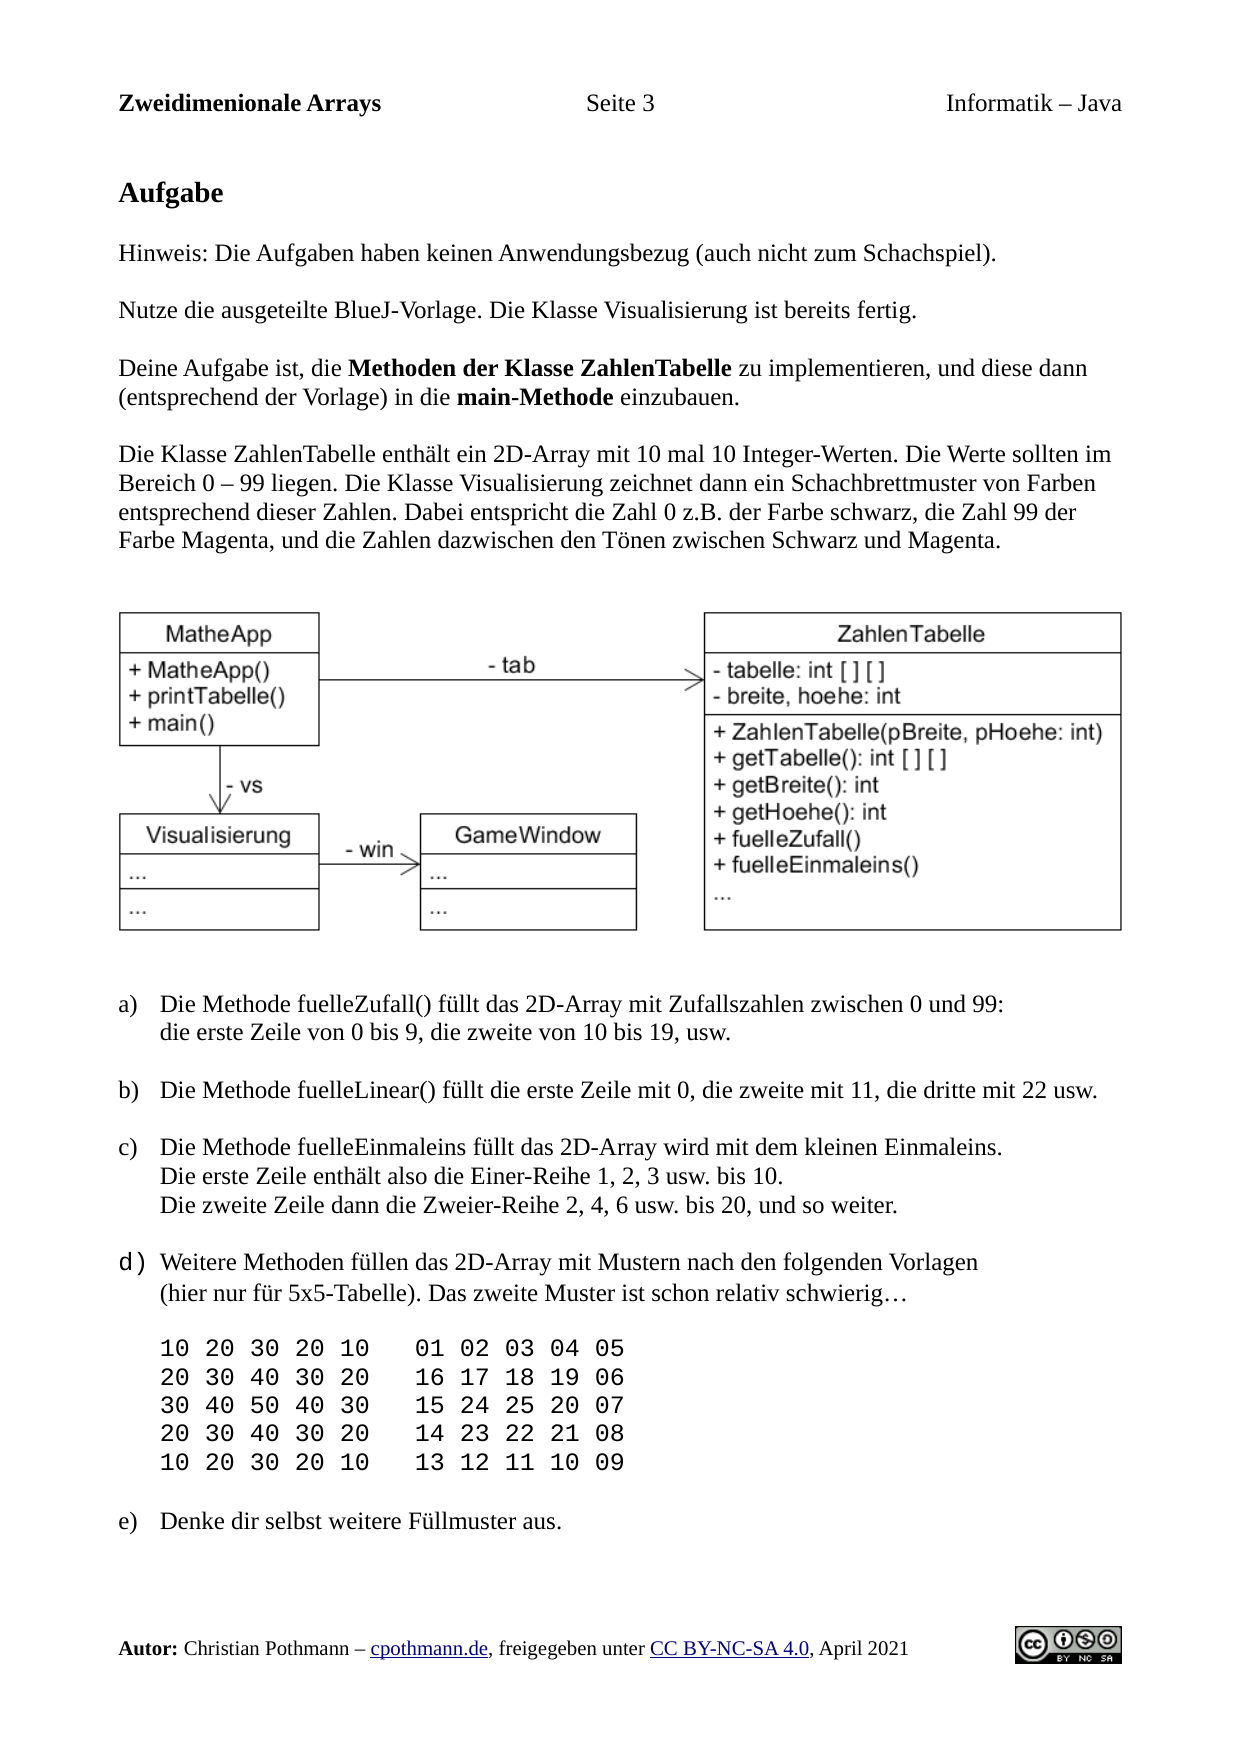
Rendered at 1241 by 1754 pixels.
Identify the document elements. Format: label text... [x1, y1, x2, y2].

list Denke dir selbst weitere Füllmuster aus. [118, 1506, 1122, 1535]
list Die Methode fuelleEinmaleins füllt das 2D-Array wird mit dem kleinen Einmaleins. Die erste Zeile enthält also die Einer-Reihe 1, 2, 3 usw. bis 10. Die zweite Zeile dann die Zweier-Reihe 2, 4, 6 usw. bis 20, und so weiter. [118, 1132, 1122, 1219]
text Hinweis: Die Aufgaben haben keinen Anwendungsbezug (auch nicht zum Schachspiel). [118, 238, 1122, 267]
text Deine Aufgabe ist, die Methoden der Klasse ZahlenTabelle zu implementieren, und diese dann (entsprechend der Vorlage) in die main-Methode einzubauen. [118, 353, 1122, 410]
text Aufgabe [118, 176, 1122, 209]
picture [1015, 1626, 1122, 1664]
picture [118, 611, 1123, 932]
text Nutze die ausgeteilte BlueJ-Vorlage. Die Klasse Visualisierung ist bereits fertig. [118, 295, 1122, 324]
text Autor: Christian Pothmann – cpothmann.de, freigegeben unter CC BY-NC-SA 4.0, April 2021 [118, 1636, 1015, 1660]
list Weitere Methoden füllen das 2D-Array mit Mustern nach den folgenden Vorlagen (hier nur für 5x5-Tabelle). Das zweite Muster ist schon relativ schwierig… 10 20 30 20 10 01 02 03 04 05 20 30 40 30 20 16 17 18 19 06 30 40 50 40 30 15 24 25 20 07 20 30 40 30 20 14 23 22 21 08 10 20 30 20 10 13 12 11 10 09 [118, 1247, 1122, 1477]
list Die Methode fuelleZufall() füllt das 2D-Array mit Zufallszahlen zwischen 0 und 99: die erste Zeile von 0 bis 9, die zweite von 10 bis 19, usw. [118, 989, 1122, 1046]
list Die Methode fuelleLinear() füllt die erste Zeile mit 0, die zweite mit 11, die dritte mit 22 usw. [118, 1075, 1122, 1104]
text Die Klasse ZahlenTabelle enthält ein 2D-Array mit 10 mal 10 Integer-Werten. Die Werte sollten im Bereich 0 – 99 liegen. Die Klasse Visualisierung zeichnet dann ein Schachbrettmuster von Farben entsprechend dieser Zahlen. Dabei entspricht die Zahl 0 z.B. der Farbe schwarz, die Zahl 99 der Farbe Magenta, und die Zahlen dazwischen den Tönen zwischen Schwarz und Magenta. [118, 439, 1122, 554]
